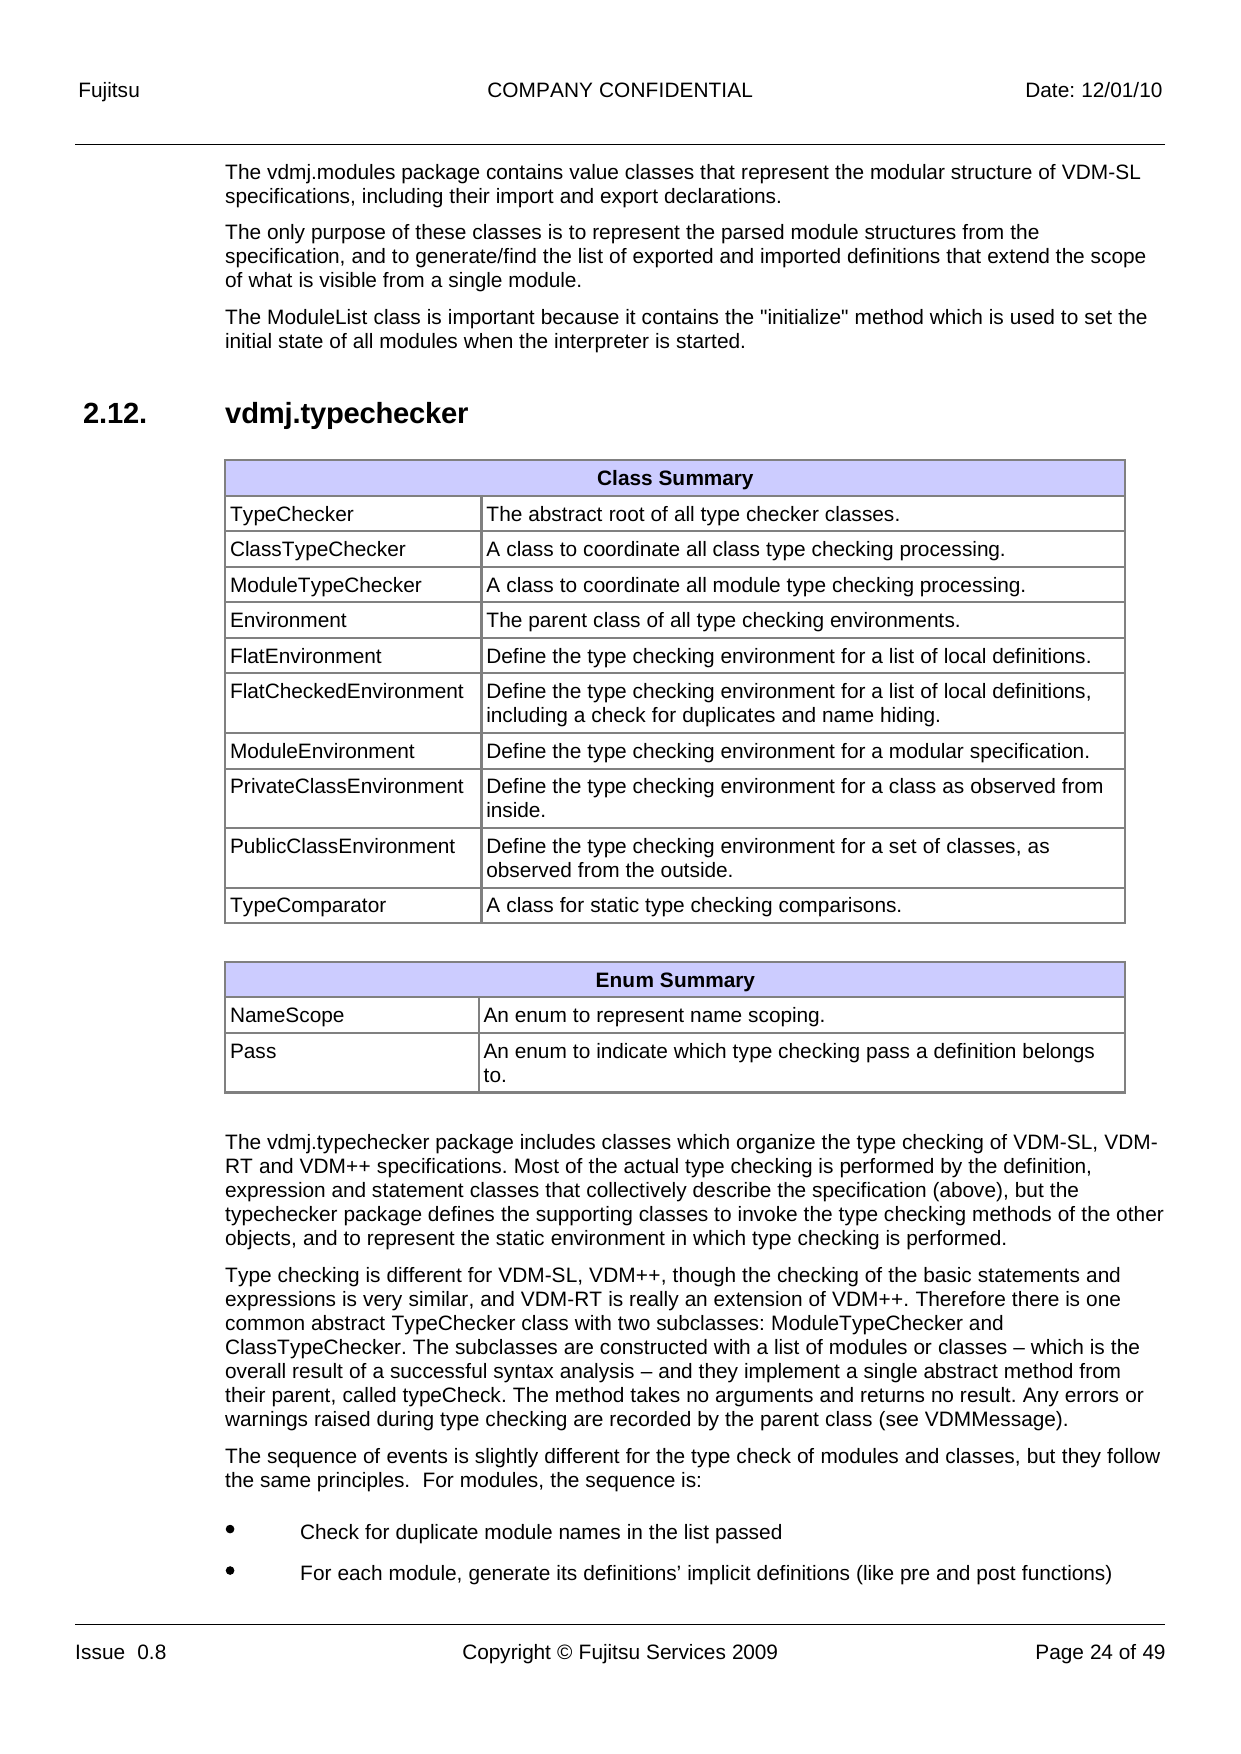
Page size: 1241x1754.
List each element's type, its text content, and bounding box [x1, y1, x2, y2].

table_cell ModuleTypeChecker [226, 568, 480, 601]
text The sequence of events is slightly different for the type check of modules and classes, but they follow the same principles. For modules, the sequence is: [225, 1444, 1165, 1492]
table_cell TypeChecker [226, 497, 480, 530]
table_header Class Summary [226, 461, 1124, 495]
table_cell Pass [226, 1034, 478, 1091]
list Check for duplicate module names in the list passed [225, 1519, 1165, 1546]
table_cell Define the type checking environment for a modular specification. [483, 734, 1124, 767]
list For each module, generate its definitions’ implicit definitions (like pre and post functions) [225, 1561, 1165, 1587]
table_cell Define the type checking environment for a list of local definitions, including a check for duplicates and name hiding. [483, 674, 1124, 732]
table_cell A class to coordinate all module type checking processing. [483, 568, 1124, 601]
table_cell Define the type checking environment for a set of classes, as observed from the outside. [483, 829, 1124, 887]
table_cell Environment [226, 603, 480, 637]
text Type checking is different for VDM-SL, VDM++, though the checking of the basic statements and expressions is very similar, and VDM-RT is really an extension of VDM++. Therefore there is one common abstract TypeChecker class with two subclasses: ModuleTypeChecker and ClassTypeChecker. The subclasses are constructed with a list of modules or classes – which is the overall result of a successful syntax analysis – and they implement a single abstract method from their parent, called typeCheck. The method takes no arguments and returns no result. Any errors or warnings raised during type checking are recorded by the parent class (see VDMMessage). [225, 1263, 1165, 1431]
subtitle vdmj.typechecker [75, 396, 1165, 429]
text The ModuleList class is important because it contains the "initialize" method which is used to set the initial state of all modules when the interpreter is started. [225, 305, 1165, 353]
table_cell NameScope [226, 998, 478, 1032]
table_cell Define the type checking environment for a class as observed from inside. [483, 770, 1124, 827]
text The vdmj.modules package contains value classes that represent the modular structure of VDM-SL specifications, including their import and export declarations. [225, 160, 1165, 208]
table_cell The parent class of all type checking environments. [483, 603, 1124, 637]
table_cell PrivateClassEnvironment [226, 770, 480, 827]
table_cell ClassTypeChecker [226, 532, 480, 566]
table_cell A class to coordinate all class type checking processing. [483, 532, 1124, 566]
table_cell FlatEnvironment [226, 639, 480, 672]
table_cell FlatCheckedEnvironment [226, 674, 480, 732]
text The only purpose of these classes is to represent the parsed module structures from the specification, and to generate/find the list of exported and imported definitions that extend the scope of what is visible from a single module. [225, 220, 1165, 292]
table_cell The abstract root of all type checker classes. [483, 497, 1124, 530]
table_cell ModuleEnvironment [226, 734, 480, 767]
table_cell TypeComparator [226, 889, 480, 922]
table_cell A class for static type checking comparisons. [483, 889, 1124, 922]
table_cell An enum to indicate which type checking pass a definition belongs to. [480, 1034, 1124, 1091]
table_cell Define the type checking environment for a list of local definitions. [483, 639, 1124, 672]
table_cell PublicClassEnvironment [226, 829, 480, 887]
table_cell An enum to represent name scoping. [480, 998, 1124, 1032]
table_header Enum Summary [226, 963, 1124, 996]
text The vdmj.typechecker package includes classes which organize the type checking of VDM-SL, VDM-RT and VDM++ specifications. Most of the actual type checking is performed by the definition, expression and statement classes that collectively describe the specification (above), but the typechecker package defines the supporting classes to invoke the type checking methods of the other objects, and to represent the static environment in which type checking is performed. [225, 1130, 1165, 1250]
